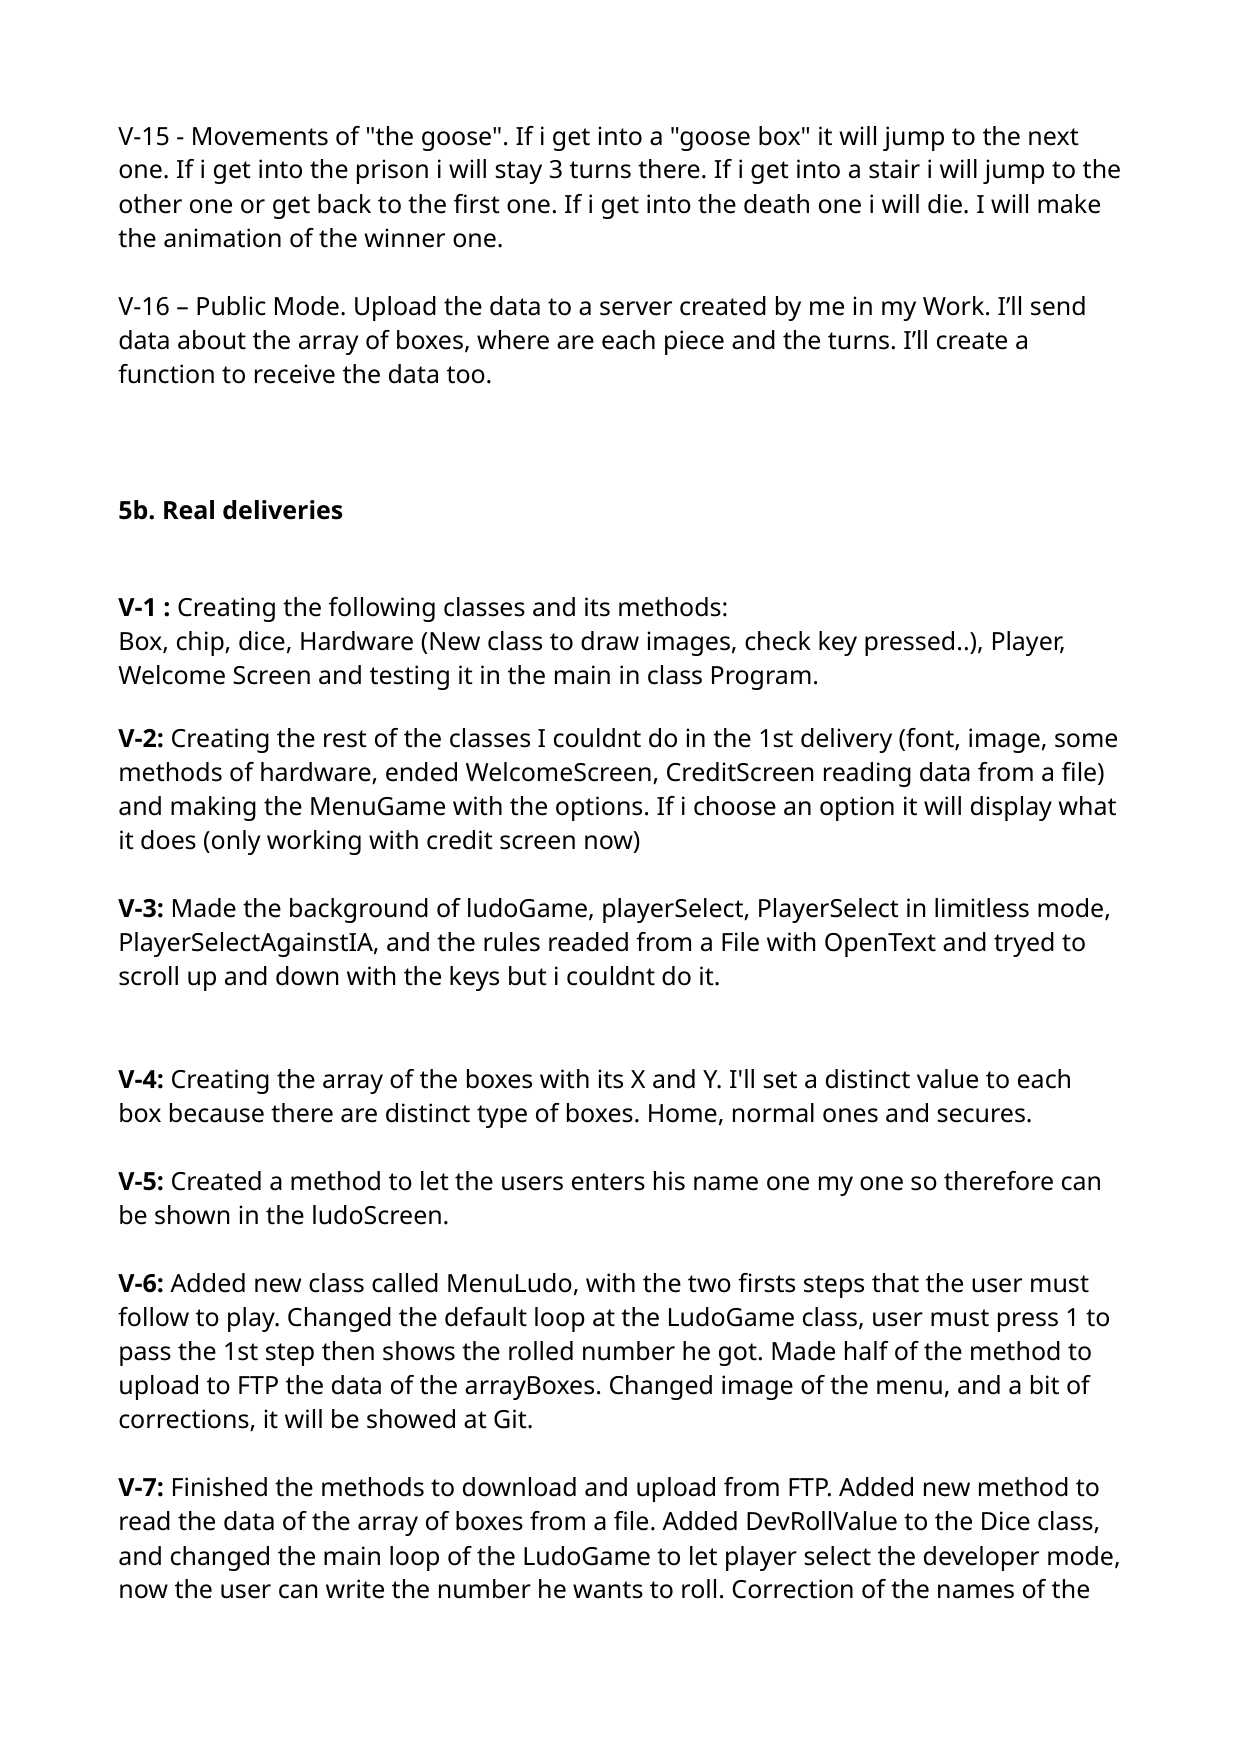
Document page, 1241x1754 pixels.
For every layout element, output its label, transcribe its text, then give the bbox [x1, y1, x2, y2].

text V-3: Made the background of ludoGame, playerSelect, PlayerSelect in limitless mode, PlayerSelectAgainstIA, and the rules readed from a File with OpenText and tryed to scroll up and down with the keys but i couldnt do it. [118, 891, 1122, 993]
text V-4: Creating the array of the boxes with its X and Y. I'll set a distinct value to each box because there are distinct type of boxes. Home, normal ones and secures. [118, 1061, 1122, 1129]
text 5b. Real deliveries [118, 493, 1122, 527]
text V-16 – Public Mode. Upload the data to a server created by me in my Work. I’ll send data about the array of boxes, where are each piece and the turns. I’ll create a function to receive the data too. [118, 288, 1122, 391]
text V-2: Creating the rest of the classes I couldnt do in the 1st delivery (font, image, some methods of hardware, ended WelcomeScreen, CreditScreen reading data from a file) and making the MenuGame with the options. If i choose an option it will display what it does (only working with credit screen now) [118, 721, 1122, 857]
text V-1 : Creating the following classes and its methods: [118, 590, 1122, 624]
text V-5: Created a method to let the users enters his name one my one so therefore can be shown in the ludoScreen. [118, 1163, 1122, 1232]
text V-6: Added new class called MenuLudo, with the two firsts steps that the user must follow to play. Changed the default loop at the LudoGame class, user must press 1 to pass the 1st step then shows the rolled number he got. Made half of the method to upload to FTP the data of the arrayBoxes. Changed image of the menu, and a bit of corrections, it will be showed at Git. [118, 1266, 1122, 1436]
text V-15 - Movements of "the goose". If i get into a "goose box" it will jump to the next one. If i get into the prison i will stay 3 turns there. If i get into a stair i will jump to the other one or get back to the first one. If i get into the death one i will die. I will make the animation of the winner one. [118, 118, 1122, 254]
text V-7: Finished the methods to download and upload from FTP. Added new method to read the data of the array of boxes from a file. Added DevRollValue to the Dice class, and changed the main loop of the LudoGame to let player select the developer mode, now the user can write the number he wants to roll. Correction of the names of the [118, 1470, 1122, 1606]
text Box, chip, dice, Hardware (New class to draw images, check key pressed..), Player, Welcome Screen and testing it in the main in class Program. [118, 624, 1122, 692]
